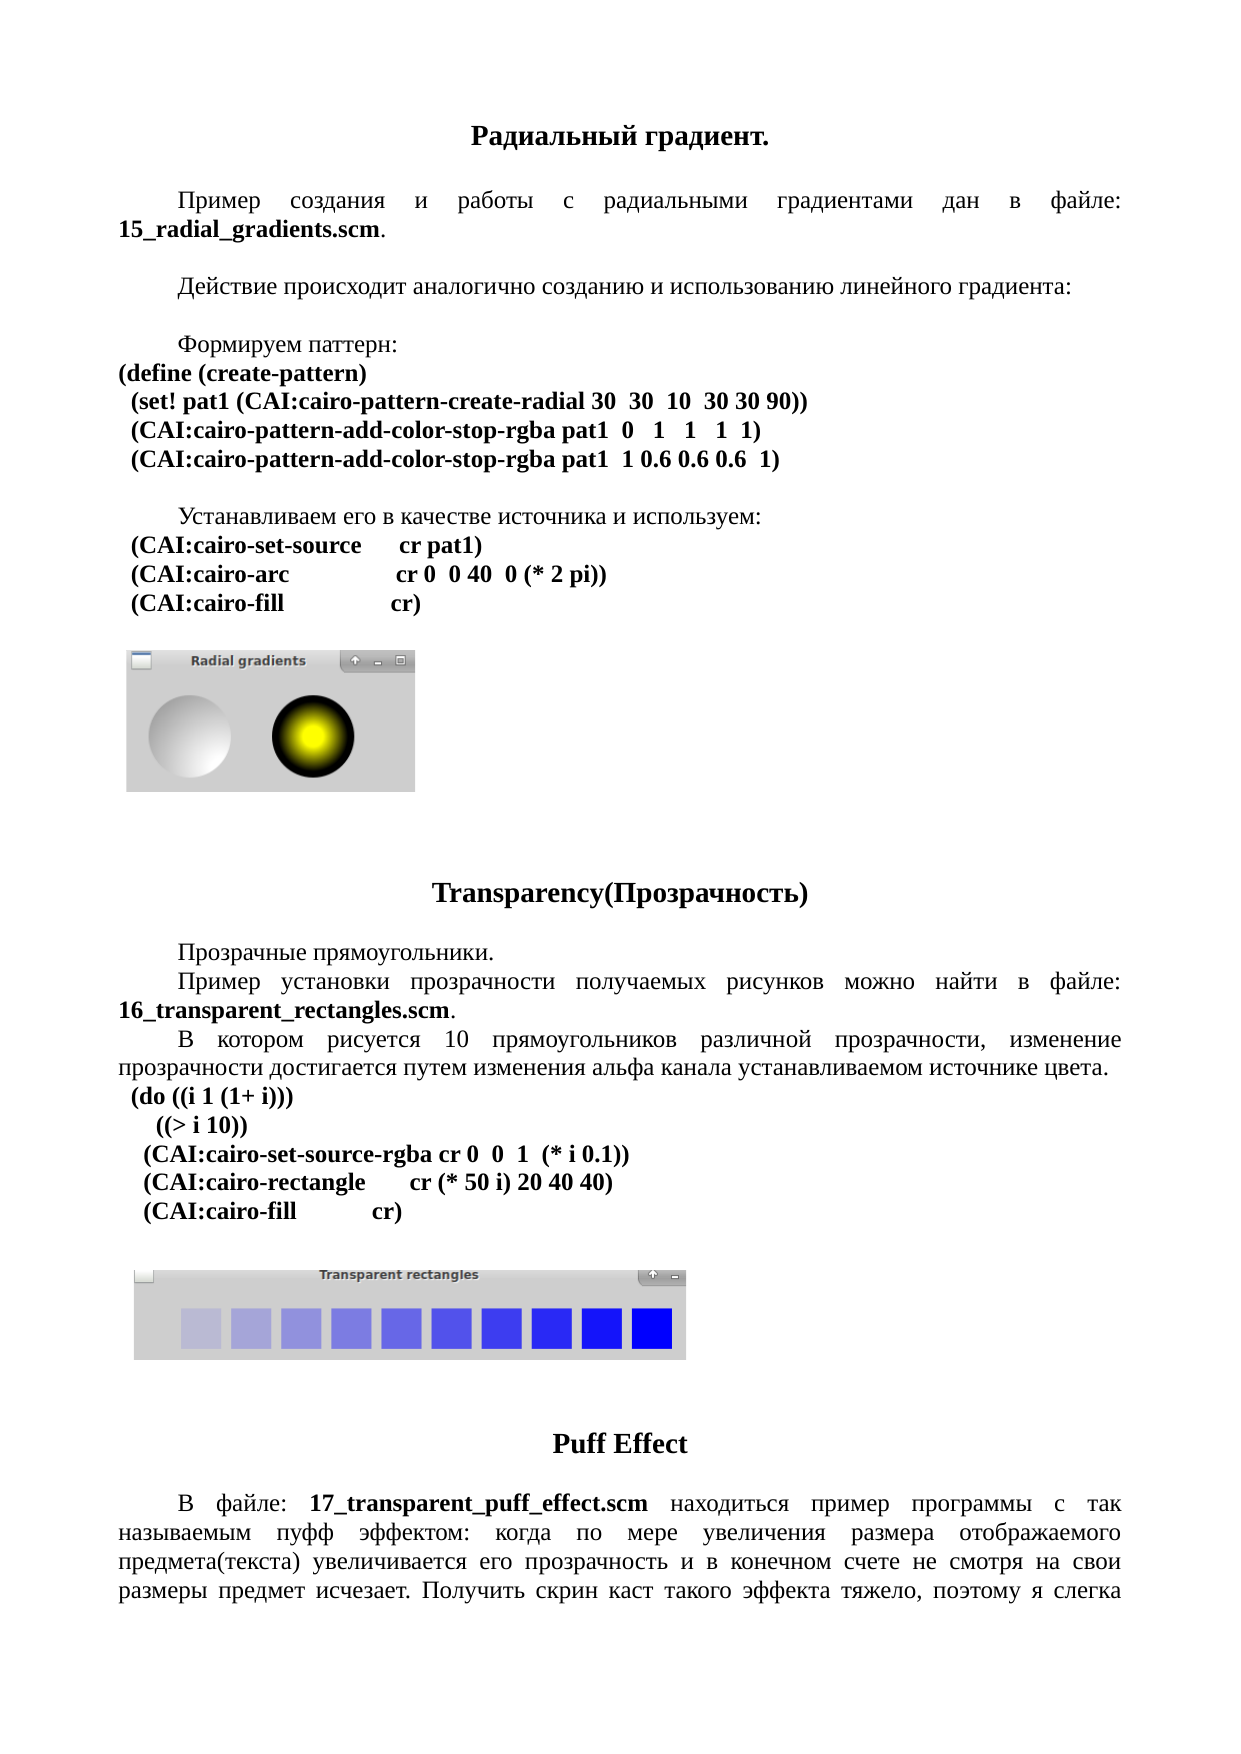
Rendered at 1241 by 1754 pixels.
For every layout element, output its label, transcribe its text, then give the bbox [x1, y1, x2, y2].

text (CAI:cairo-pattern-add-color-stop-rgba pat1 0 1 1 1 1) [118, 415, 1122, 444]
text Прозрачные прямоугольники. [118, 937, 1122, 966]
text Puff Effect [118, 1426, 1122, 1460]
text В файле: 17_transparent_puff_effect.scm находиться пример программы с так называемым пуфф эффектом: когда по мере увеличения размера отображаемого предмета(текста) увеличивается его прозрачность и в конечном счете не смотря на свои размеры предмет исчезает. Получить скрин каст такого эффекта тяжело, поэтому я слегка [118, 1488, 1122, 1603]
text (set! pat1 (CAI:cairo-pattern-create-radial 30 30 10 30 30 90)) [118, 386, 1122, 415]
text Формируем паттерн: [118, 329, 1122, 358]
text Пример установки прозрачности получаемых рисунков можно найти в файле: 16_transparent_rectangles.scm. [118, 966, 1122, 1024]
picture [133, 1270, 687, 1360]
text Пример создания и работы с радиальными градиентами дан в файле: 15_radial_gradients.scm. [118, 185, 1122, 243]
text (CAI:cairo-fill cr) [118, 1196, 1122, 1225]
text Transparency(Прозрачность) [118, 875, 1122, 909]
text Устанавливаем его в качестве источника и используем: [118, 501, 1122, 530]
text (CAI:cairo-arc cr 0 0 40 0 (* 2 pi)) [118, 559, 1122, 588]
text (CAI:cairo-fill cr) [118, 588, 1122, 616]
text Действие происходит аналогично созданию и использованию линейного градиента: [118, 271, 1122, 300]
text (CAI:cairo-rectangle cr (* 50 i) 20 40 40) [118, 1167, 1122, 1196]
text (define (create-pattern) [118, 358, 1122, 386]
text Радиальный градиент. [118, 118, 1122, 152]
picture [126, 650, 416, 792]
text (CAI:cairo-set-source cr pat1) [118, 530, 1122, 559]
text В котором рисуется 10 прямоугольников различной прозрачности, изменение прозрачности достигается путем изменения альфа канала устанавливаемом источнике цвета. [118, 1024, 1122, 1081]
text (CAI:cairo-set-source-rgba cr 0 0 1 (* i 0.1)) [118, 1139, 1122, 1167]
text (CAI:cairo-pattern-add-color-stop-rgba pat1 1 0.6 0.6 0.6 1) [118, 444, 1122, 473]
text (do ((i 1 (1+ i))) [118, 1081, 1122, 1110]
text ((> i 10)) [118, 1110, 1122, 1139]
